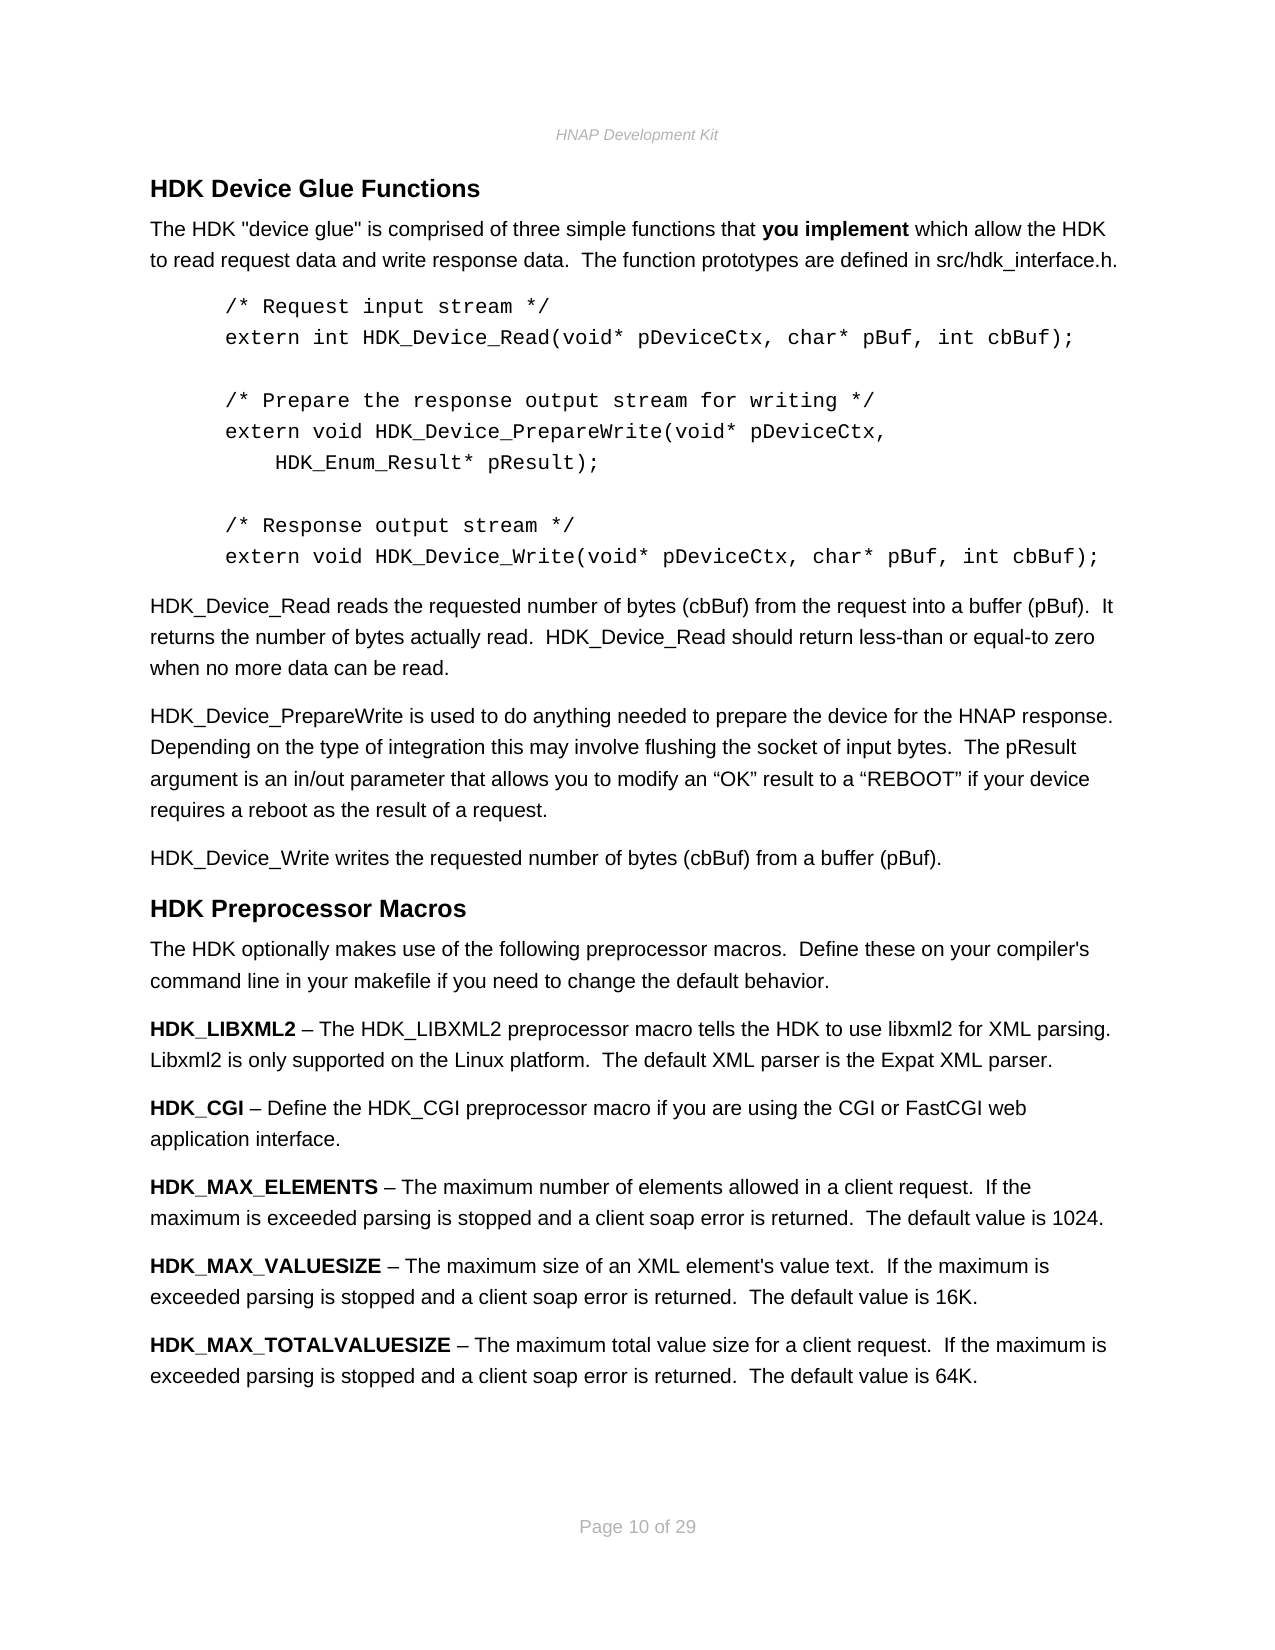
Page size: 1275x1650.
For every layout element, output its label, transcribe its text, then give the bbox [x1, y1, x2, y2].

text HDK_Device_Write writes the requested number of bytes (cbBuf) from a buffer (pBuf). [150, 838, 1125, 869]
text HDK_MAX_TOTALVALUESIZE – The maximum total value size for a client request. If the maximum is exceeded parsing is stopped and a client soap error is returned. The default value is 64K. [150, 1326, 1125, 1388]
subtitle HDK Preprocessor Macros [150, 894, 1162, 924]
text The HDK optionally makes use of the following preprocessor macros. Define these on your compiler's command line in your makefile if you need to change the default behavior. [150, 930, 1125, 992]
text HDK_Device_Read reads the requested number of bytes (cbBuf) from the request into a buffer (pBuf). It returns the number of bytes actually read. HDK_Device_Read should return less-than or equal-to zero when no more data can be read. [150, 586, 1125, 680]
text HDK_Device_PrepareWrite is used to do anything needed to prepare the device for the HNAP response. Depending on the type of integration this may involve flushing the socket of input bytes. The pResult argument is an in/out parameter that allows you to modify an “OK” result to a “REBOOT” if your device requires a reboot as the result of a request. [150, 697, 1125, 822]
text HDK_CGI – Define the HDK_CGI preprocessor macro if you are using the CGI or FastCGI web application interface. [150, 1088, 1125, 1151]
text HDK_MAX_VALUESIZE – The maximum size of an XML element's value text. If the maximum is exceeded parsing is stopped and a client soap error is returned. The default value is 16K. [150, 1247, 1125, 1309]
text HDK_LIBXML2 – The HDK_LIBXML2 preprocessor macro tells the HDK to use libxml2 for XML parsing. Libxml2 is only supported on the Linux platform. The default XML parser is the Expat XML parser. [150, 1009, 1125, 1072]
text HDK_MAX_ELEMENTS – The maximum number of elements allowed in a client request. If the maximum is exceeded parsing is stopped and a client soap error is returned. The default value is 1024. [150, 1167, 1125, 1230]
text /* Request input stream */ extern int HDK_Device_Read(void* pDeviceCtx, char* pBuf, int cbBuf); /* Prepare the response output stream for writing */ extern void HDK_Device_PrepareWrite(void* pDeviceCtx, HDK_Enum_Result* pResult); /* Response output stream */ extern void HDK_Device_Write(void* pDeviceCtx, char* pBuf, int cbBuf); [225, 288, 1125, 569]
text The HDK "device glue" is comprised of three simple functions that you implement which allow the HDK to read request data and write response data. The function prototypes are defined in src/hdk_interface.h. [150, 209, 1125, 272]
subtitle HDK Device Glue Functions [150, 174, 1162, 203]
